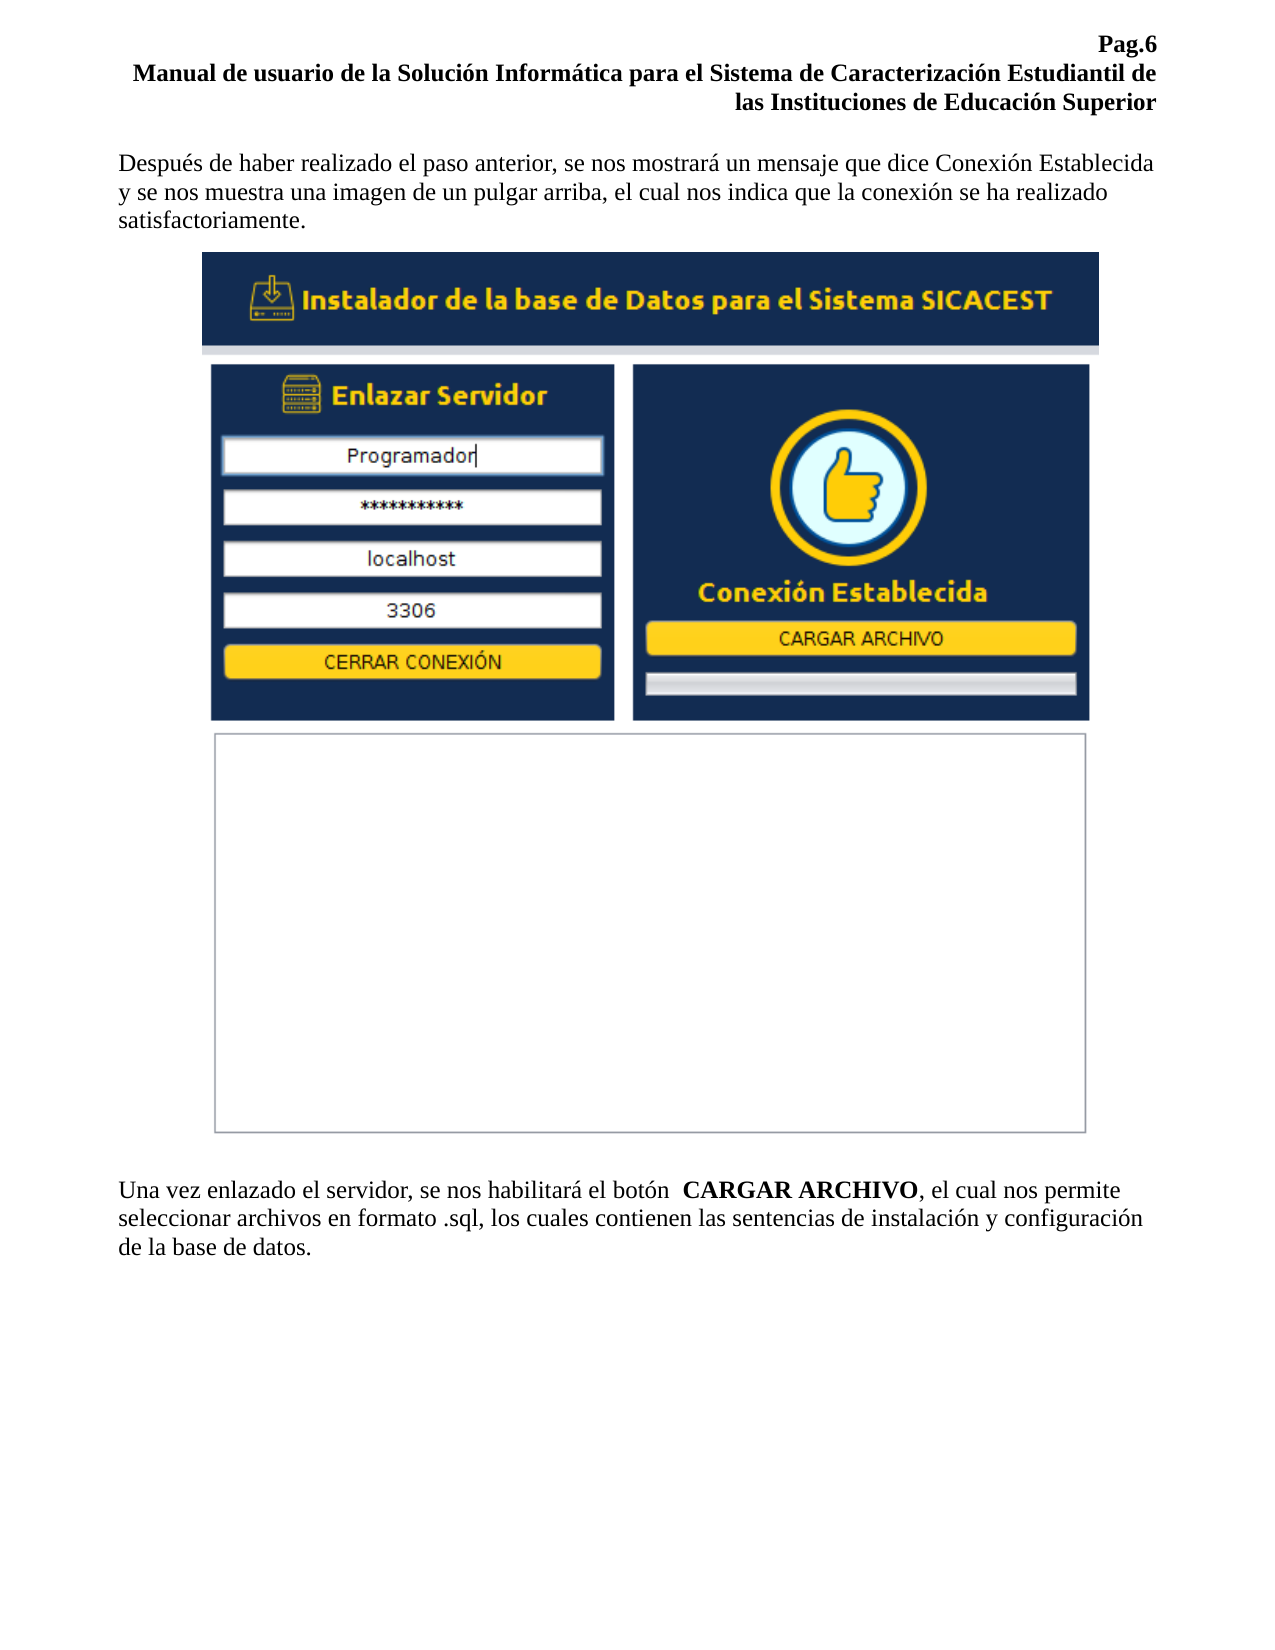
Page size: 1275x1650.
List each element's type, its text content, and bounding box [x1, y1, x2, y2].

text Después de haber realizado el paso anterior, se nos mostrará un mensaje que dice Conexión Establecida y se nos muestra una imagen de un pulgar arriba, el cual nos indica que la conexión se ha realizado satisfactoriamente. [118, 148, 1157, 234]
text Una vez enlazado el servidor, se nos habilitará el botón CARGAR ARCHIVO, el cual nos permite seleccionar archivos en formato .sql, los cuales contienen las sentencias de instalación y configuración de la base de datos. [118, 1175, 1157, 1261]
picture [202, 252, 1099, 1146]
